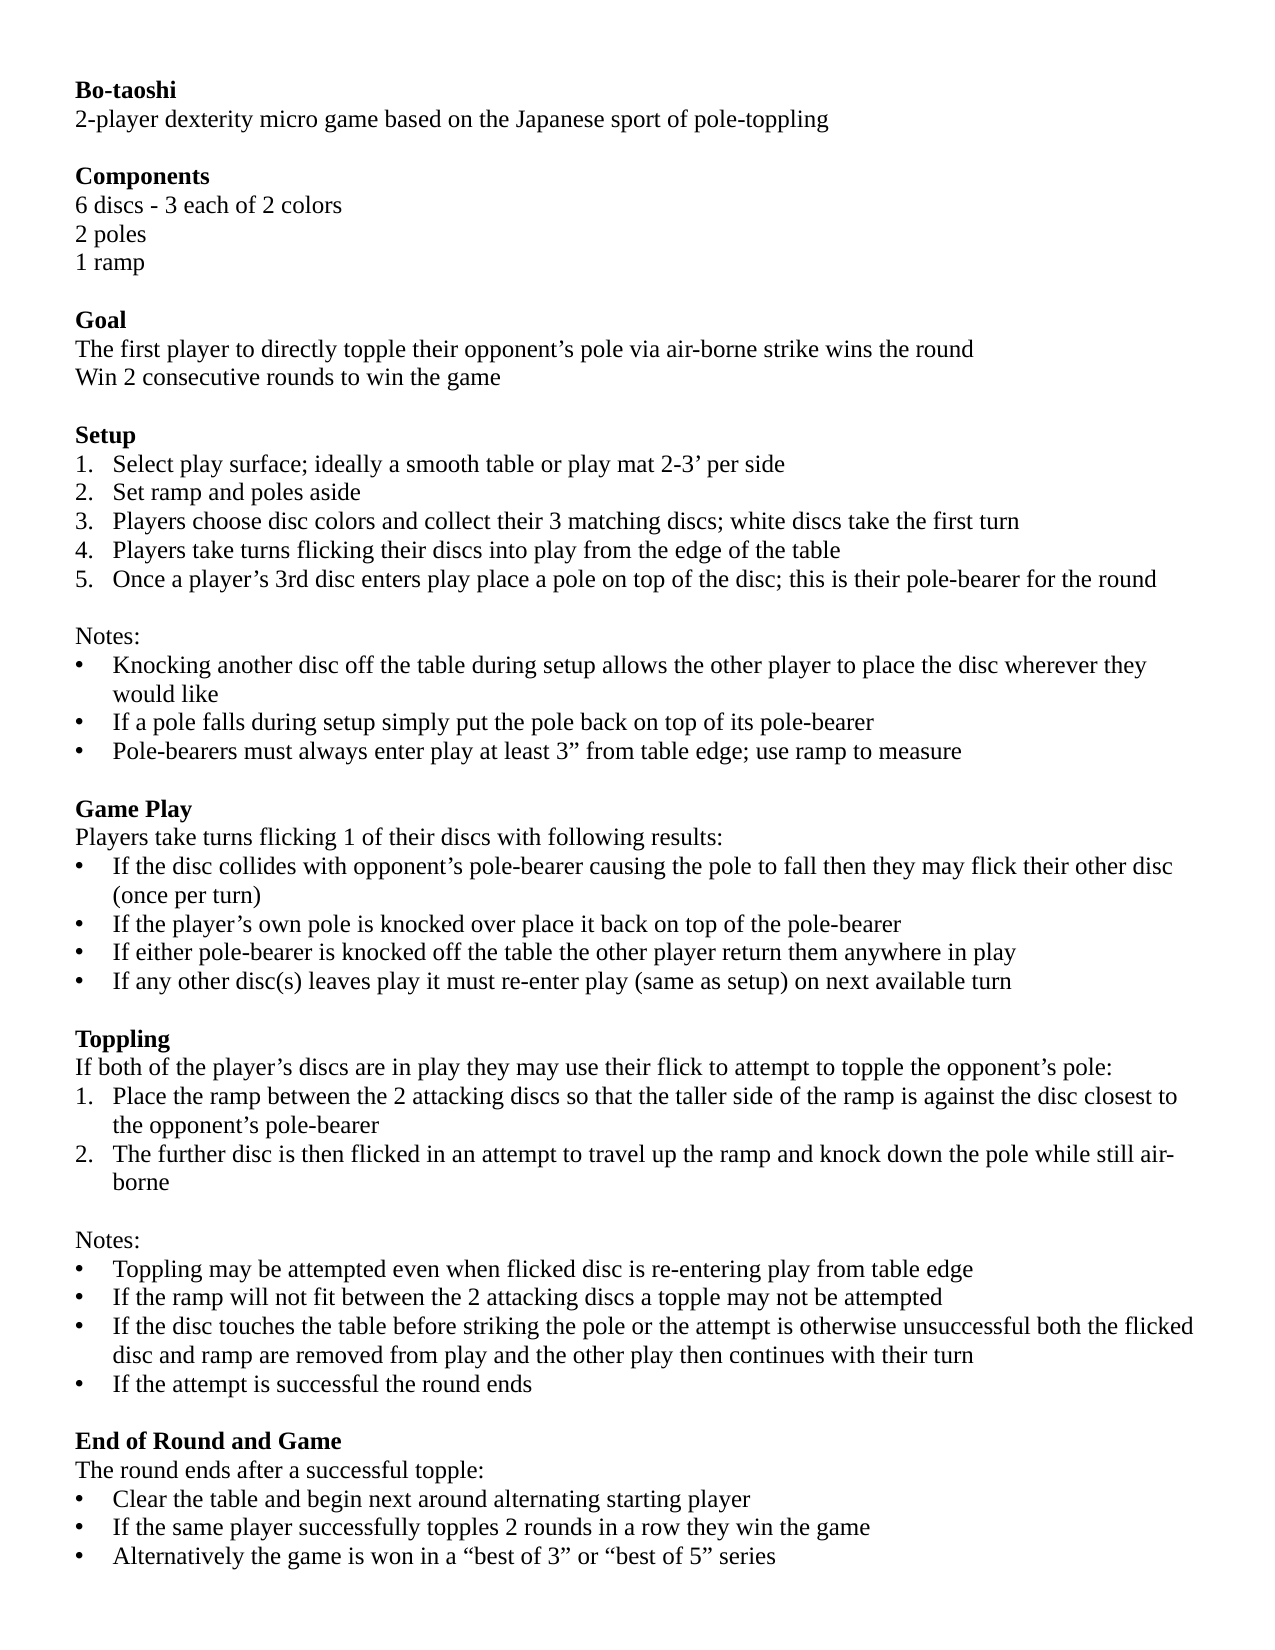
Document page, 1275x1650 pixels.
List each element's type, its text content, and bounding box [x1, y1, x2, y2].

list If the ramp will not fit between the 2 attacking discs a topple may not be attempted [75, 1282, 1200, 1311]
text Bo-taoshi [75, 75, 1200, 104]
list The further disc is then flicked in an attempt to travel up the ramp and knock down the pole while still air-borne [75, 1139, 1200, 1196]
text Setup [75, 420, 1200, 449]
text If both of the player’s discs are in play they may use their flick to attempt to topple the opponent’s pole: [75, 1052, 1200, 1081]
text 1 ramp [75, 247, 1200, 276]
list If the disc collides with opponent’s pole-bearer causing the pole to fall then they may flick their other disc (once per turn) [75, 851, 1200, 909]
list If either pole-bearer is knocked off the table the other player return them anywhere in play [75, 937, 1200, 966]
list Pole-bearers must always enter play at least 3” from table edge; use ramp to measure [75, 736, 1200, 765]
list If the attempt is successful the round ends [75, 1369, 1200, 1397]
list If the player’s own pole is knocked over place it back on top of the pole-bearer [75, 909, 1200, 937]
list Place the ramp between the 2 attacking discs so that the taller side of the ramp is against the disc closest to the opponent’s pole-bearer [75, 1081, 1200, 1139]
list Once a player’s 3rd disc enters play place a pole on top of the disc; this is their pole-bearer for the round [75, 564, 1200, 592]
text Toppling [75, 1024, 1200, 1052]
list If a pole falls during setup simply put the pole back on top of its pole-bearer [75, 707, 1200, 736]
text Components [75, 161, 1200, 190]
list Players take turns flicking their discs into play from the edge of the table [75, 535, 1200, 564]
list Knocking another disc off the table during setup allows the other player to place the disc wherever they would like [75, 650, 1200, 707]
list Alternatively the game is won in a “best of 3” or “best of 5” series [75, 1541, 1200, 1570]
list Clear the table and begin next around alternating starting player [75, 1484, 1200, 1512]
list Players choose disc colors and collect their 3 matching discs; white discs take the first turn [75, 506, 1200, 535]
text Goal [75, 305, 1200, 334]
list Toppling may be attempted even when flicked disc is re-entering play from table edge [75, 1254, 1200, 1282]
text 2 poles [75, 219, 1200, 247]
text 6 discs - 3 each of 2 colors [75, 190, 1200, 219]
text Players take turns flicking 1 of their discs with following results: [75, 822, 1200, 851]
list If the disc touches the table before striking the pole or the attempt is otherwise unsuccessful both the flicked disc and ramp are removed from play and the other play then continues with their turn [75, 1311, 1200, 1369]
text 2-player dexterity micro game based on the Japanese sport of pole-toppling [75, 104, 1200, 132]
list The round ends after a successful topple: [75, 1455, 1200, 1484]
list Set ramp and poles aside [75, 477, 1200, 506]
text The first player to directly topple their opponent’s pole via air-borne strike wins the round [75, 334, 1200, 362]
text Notes: [75, 1225, 1200, 1254]
list If any other disc(s) leaves play it must re-enter play (same as setup) on next available turn [75, 966, 1200, 995]
text Game Play [75, 794, 1200, 822]
list Select play surface; ideally a smooth table or play mat 2-3’ per side [75, 449, 1200, 477]
text Win 2 consecutive rounds to win the game [75, 362, 1200, 391]
list If the same player successfully topples 2 rounds in a row they win the game [75, 1512, 1200, 1541]
text Notes: [75, 621, 1200, 650]
text End of Round and Game [75, 1426, 1200, 1455]
